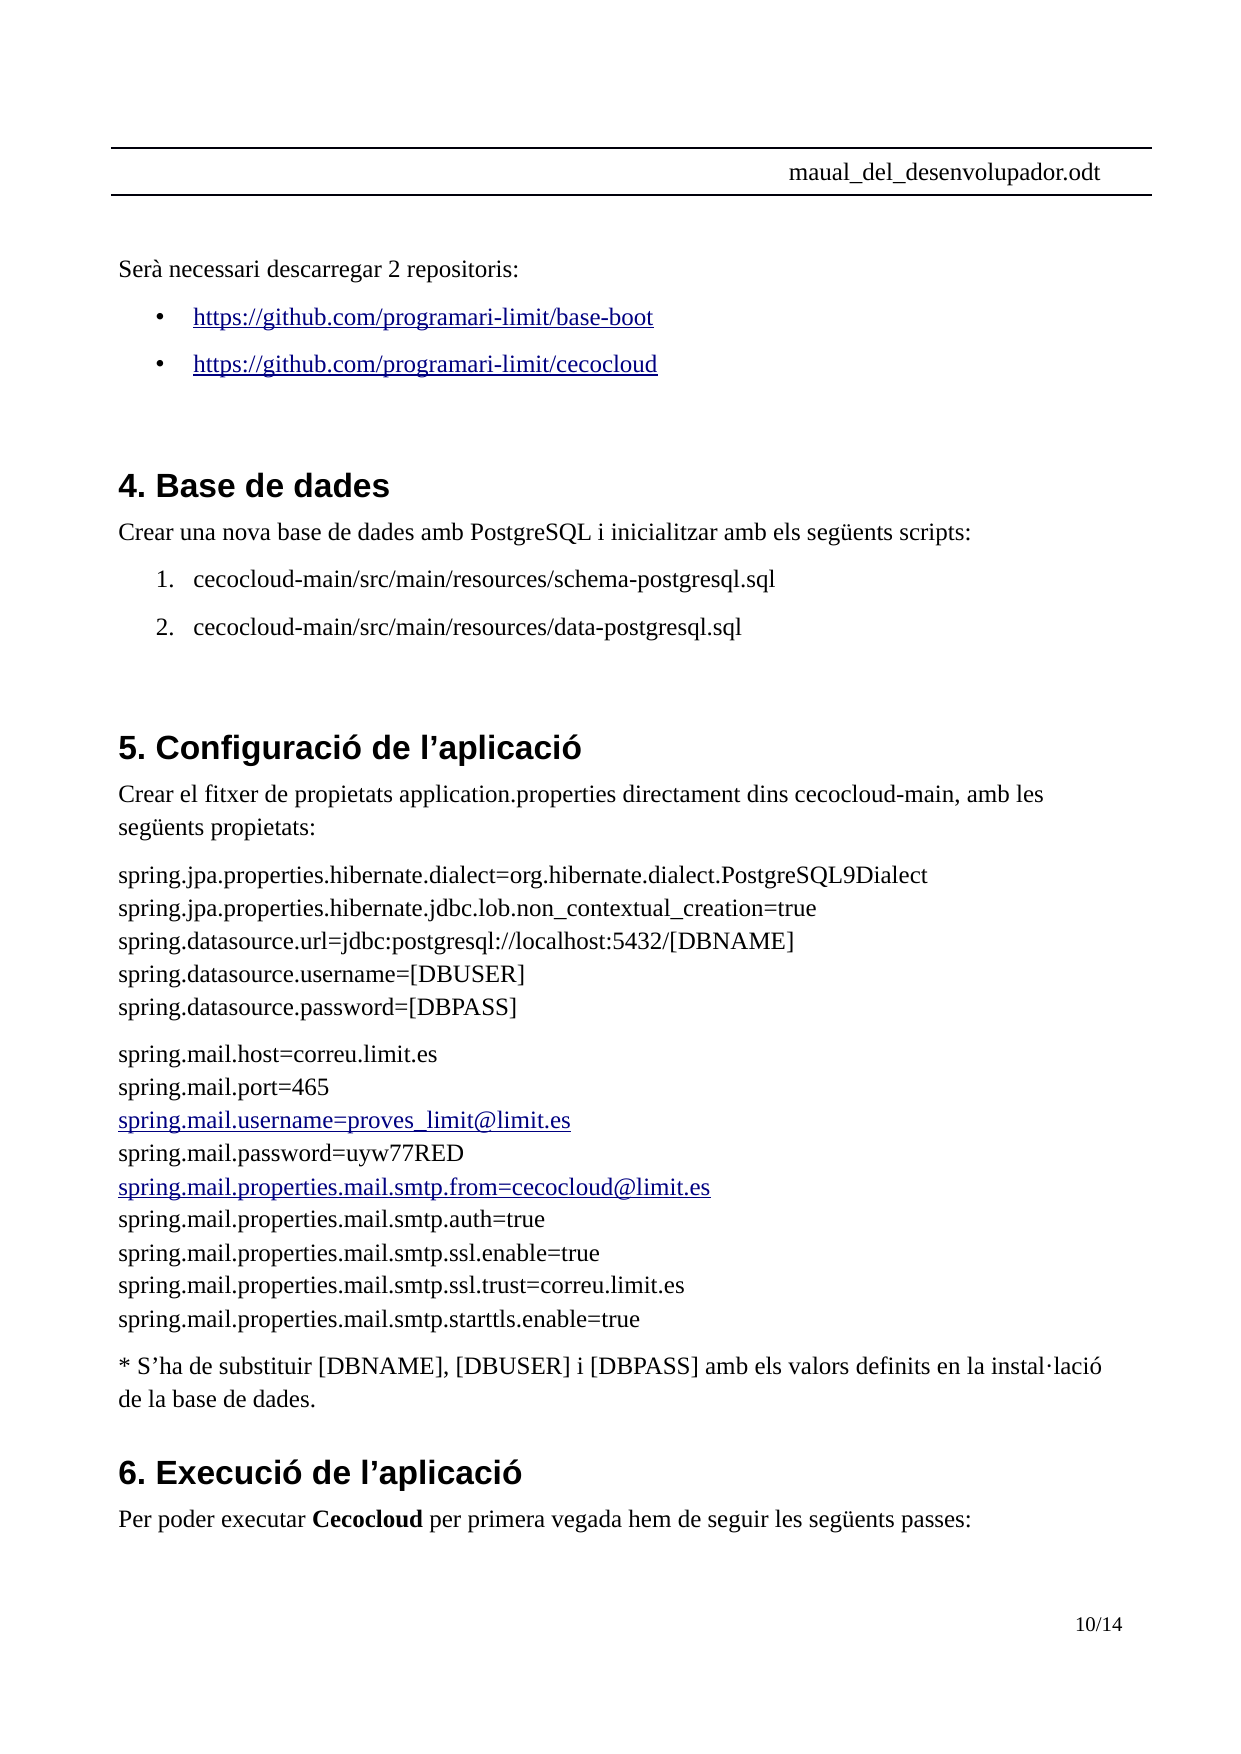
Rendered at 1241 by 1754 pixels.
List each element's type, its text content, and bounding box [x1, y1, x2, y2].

text Serà necessari descarregar 2 repositoris: [118, 254, 1122, 283]
text Per poder executar Cecocloud per primera vegada hem de seguir les següents passes: [118, 1504, 1122, 1533]
list cecocloud-main/src/main/resources/schema-postgresql.sql [156, 564, 1122, 593]
text spring.mail.host=correu.limit.es spring.mail.port=465 spring.mail.username=proves_limit@limit.es spring.mail.password=uyw77RED spring.mail.properties.mail.smtp.from=cecocloud@limit.es spring.mail.properties.mail.smtp.auth=true spring.mail.properties.mail.smtp.ssl.enable=true spring.mail.properties.mail.smtp.ssl.trust=correu.limit.es spring.mail.properties.mail.smtp.starttls.enable=true [118, 1039, 1122, 1332]
list https://github.com/programari-limit/cecocloud [156, 349, 1122, 378]
text spring.jpa.properties.hibernate.dialect=org.hibernate.dialect.PostgreSQL9Dialect spring.jpa.properties.hibernate.jdbc.lob.non_contextual_creation=true spring.datasource.url=jdbc:postgresql://localhost:5432/[DBNAME] spring.datasource.username=[DBUSER] spring.datasource.password=[DBPASS] [118, 860, 1122, 1021]
subtitle Configuració de l’aplicació [118, 728, 1122, 767]
list cecocloud-main/src/main/resources/data-postgresql.sql [156, 612, 1122, 641]
text Crear una nova base de dades amb PostgreSQL i inicialitzar amb els següents scripts: [118, 517, 1122, 546]
list https://github.com/programari-limit/base-boot [156, 302, 1122, 331]
subtitle Execució de l’aplicació [118, 1453, 1122, 1491]
subtitle Base de dades [118, 466, 1122, 504]
text Crear el fitxer de propietats application.properties directament dins cecocloud-main, amb les següents propietats: [118, 779, 1122, 841]
text * S’ha de substituir [DBNAME], [DBUSER] i [DBPASS] amb els valors definits en la instal·lació de la base de dades. [118, 1351, 1122, 1413]
